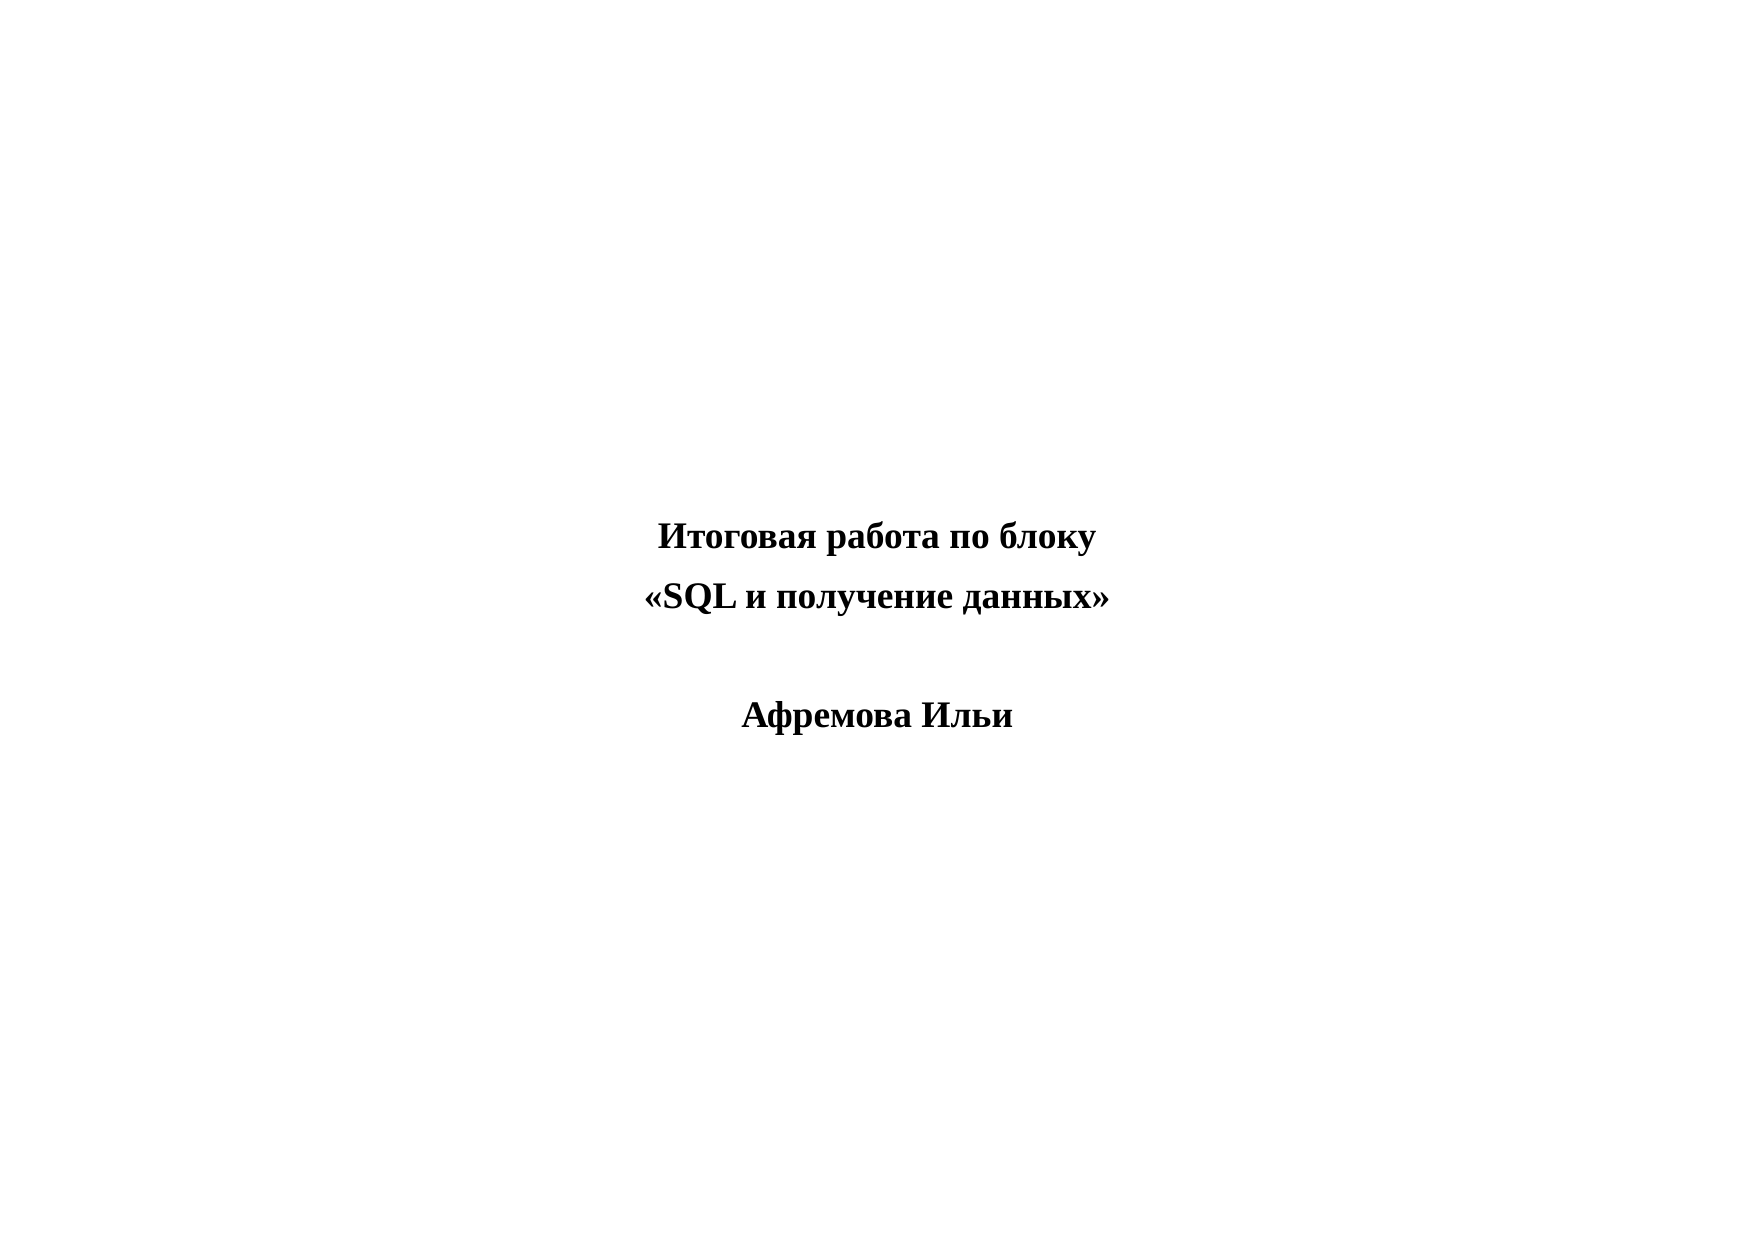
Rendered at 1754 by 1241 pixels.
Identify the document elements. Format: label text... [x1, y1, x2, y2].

text Итоговая работа по блоку [118, 514, 1636, 557]
text «SQL и получение данных» [118, 573, 1636, 617]
text Афремова Ильи [118, 692, 1636, 736]
